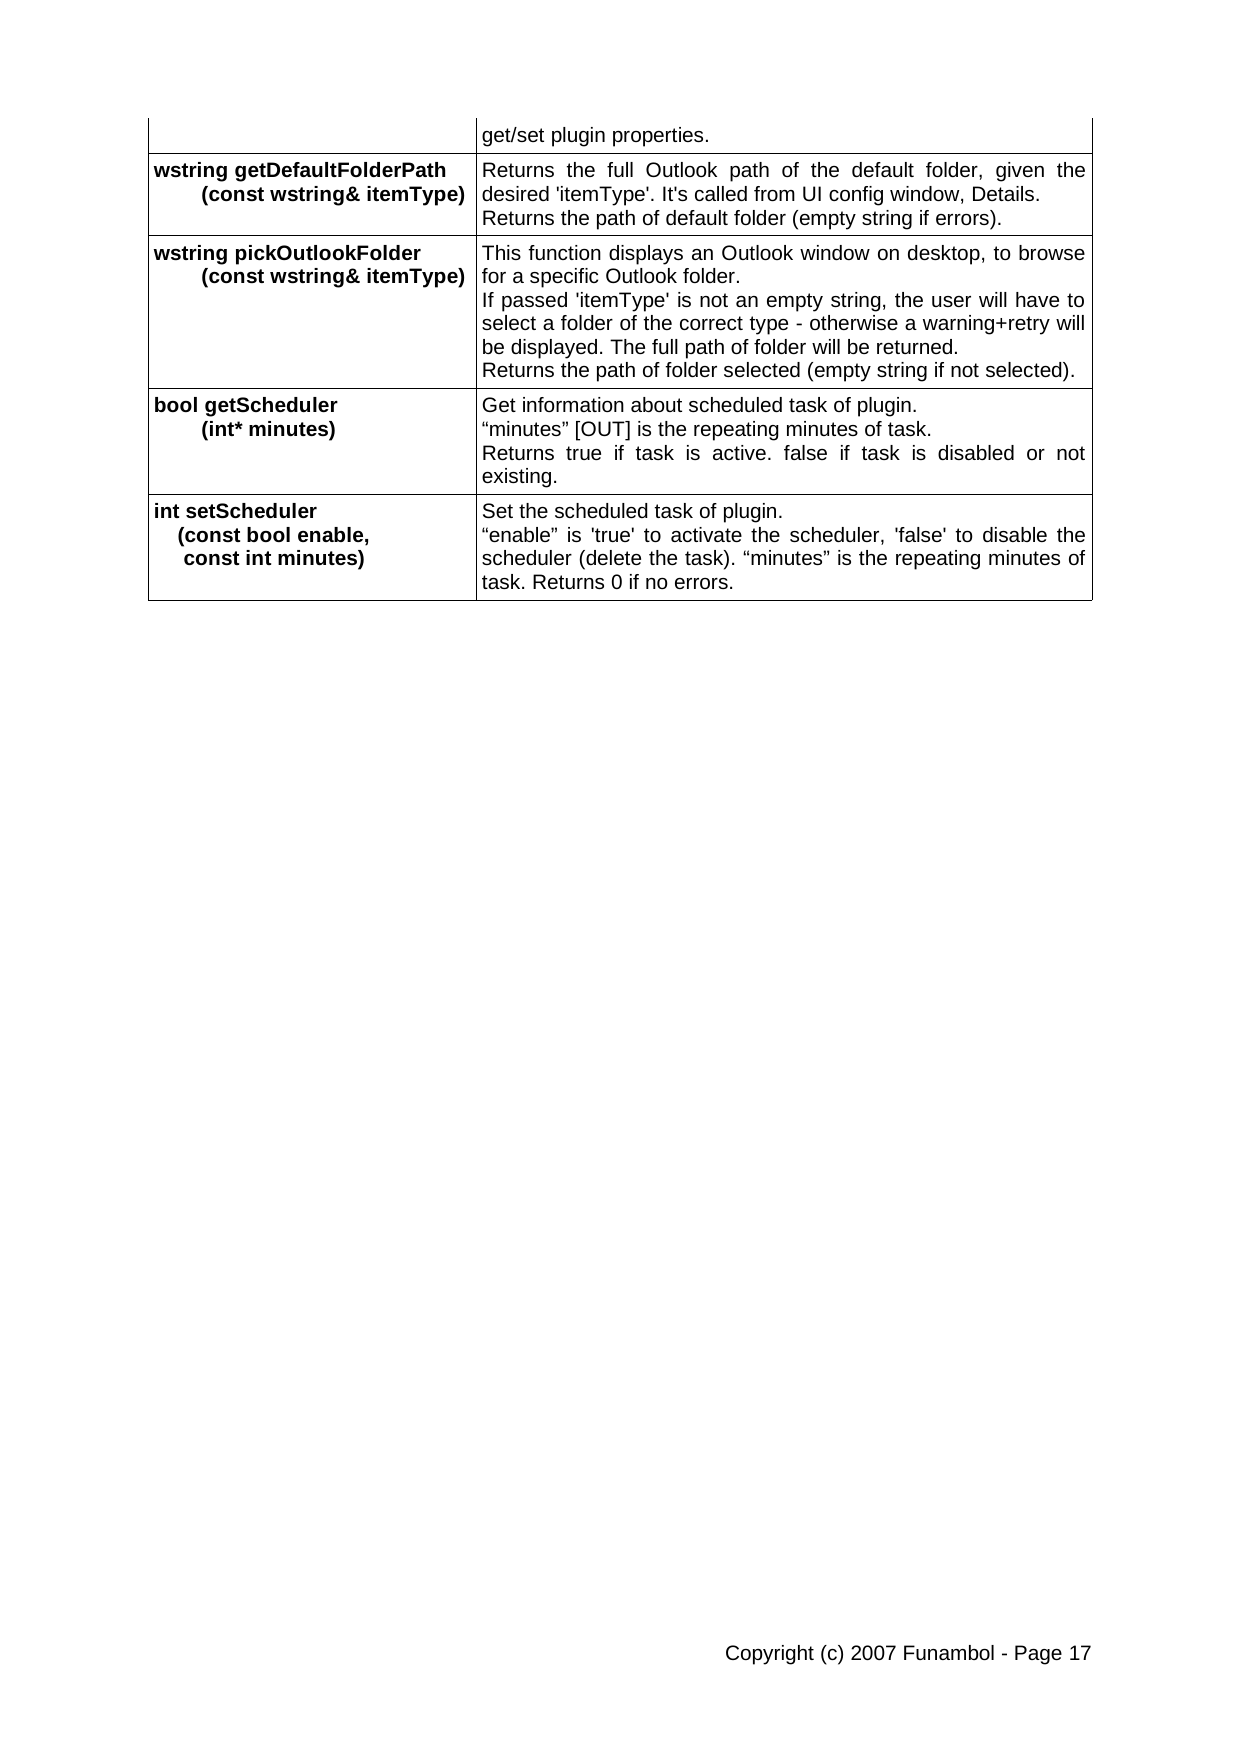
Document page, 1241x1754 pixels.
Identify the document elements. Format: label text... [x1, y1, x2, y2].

table_cell wstring getDefaultFolderPath (const wstring& itemType) [149, 154, 476, 235]
table_cell int setScheduler (const bool enable, const int minutes) [149, 495, 476, 600]
table_cell get/set plugin properties. [477, 118, 1092, 153]
table_cell Get information about scheduled task of plugin. “minutes” [OUT] is the repeating minutes of task. Returns true if task is active. false if task is disabled or not existing. [477, 389, 1092, 494]
table_cell [149, 118, 476, 153]
table_cell bool getScheduler (int* minutes) [149, 389, 476, 494]
table_cell Returns the full Outlook path of the default folder, given the desired 'itemType'. It's called from UI config window, Details. Returns the path of default folder (empty string if errors). [477, 154, 1092, 235]
table_cell wstring pickOutlookFolder (const wstring& itemType) [149, 236, 476, 388]
table_cell Set the scheduled task of plugin. “enable” is 'true' to activate the scheduler, 'false' to disable the scheduler (delete the task). “minutes” is the repeating minutes of task. Returns 0 if no errors. [477, 495, 1092, 600]
table_cell This function displays an Outlook window on desktop, to browse for a specific Outlook folder. If passed 'itemType' is not an empty string, the user will have to select a folder of the correct type - otherwise a warning+retry will be displayed. The full path of folder will be returned. Returns the path of folder selected (empty string if not selected). [477, 236, 1092, 388]
